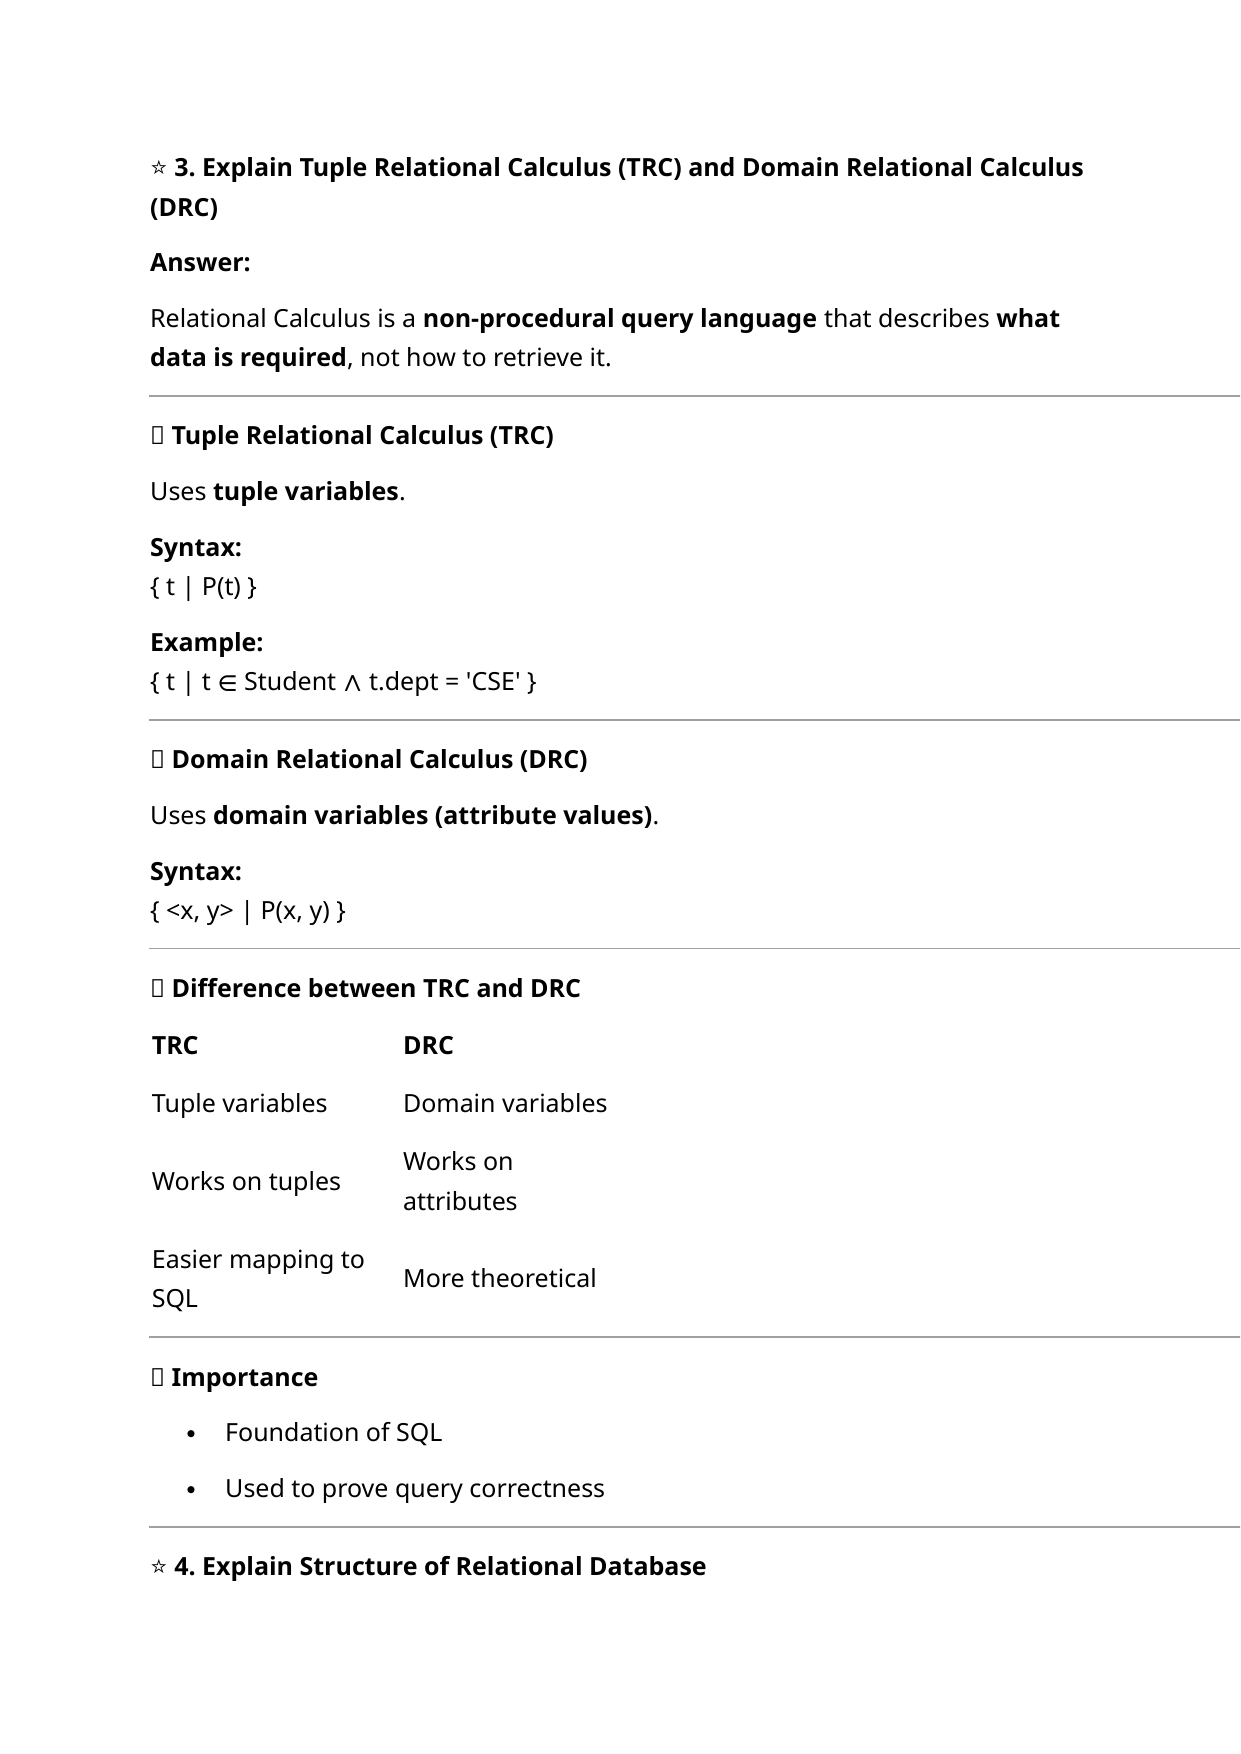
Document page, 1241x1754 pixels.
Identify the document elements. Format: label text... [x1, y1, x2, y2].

list Foundation of SQL [187, 1415, 1090, 1449]
text 🔹 Difference between TRC and DRC [150, 970, 1090, 1004]
table_header TRC [150, 1026, 401, 1084]
text 🔹 Tuple Relational Calculus (TRC) [150, 418, 1090, 452]
text Uses domain variables (attribute values). [150, 797, 1090, 832]
table_cell Works on tuples [150, 1143, 401, 1240]
table_cell Easier mapping to SQL [150, 1240, 401, 1336]
text Uses tuple variables. [150, 474, 1090, 508]
text ⭐ 3. Explain Tuple Relational Calculus (TRC) and Domain Relational Calculus (DRC) [150, 150, 1090, 223]
text Relational Calculus is a non-procedural query language that describes what data is required, not how to retrieve it. [150, 301, 1090, 374]
text 🔹 Domain Relational Calculus (DRC) [150, 742, 1090, 776]
table_cell Domain variables [401, 1084, 619, 1142]
table_cell More theoretical [401, 1240, 619, 1336]
table_cell Works on attributes [401, 1143, 619, 1240]
text Syntax: { <x, y> | P(x, y) } [150, 853, 1090, 927]
text ✅ Importance [150, 1359, 1090, 1393]
text Syntax: { t | P(t) } [150, 529, 1090, 603]
table_cell Tuple variables [150, 1084, 401, 1142]
text ⭐ 4. Explain Structure of Relational Database [150, 1549, 1090, 1583]
text Example: { t | t ∈ Student ∧ t.dept = 'CSE' } [150, 624, 1090, 698]
text Answer: [150, 245, 1090, 279]
table_header DRC [401, 1026, 619, 1084]
list Used to prove query correctness [187, 1471, 1090, 1505]
